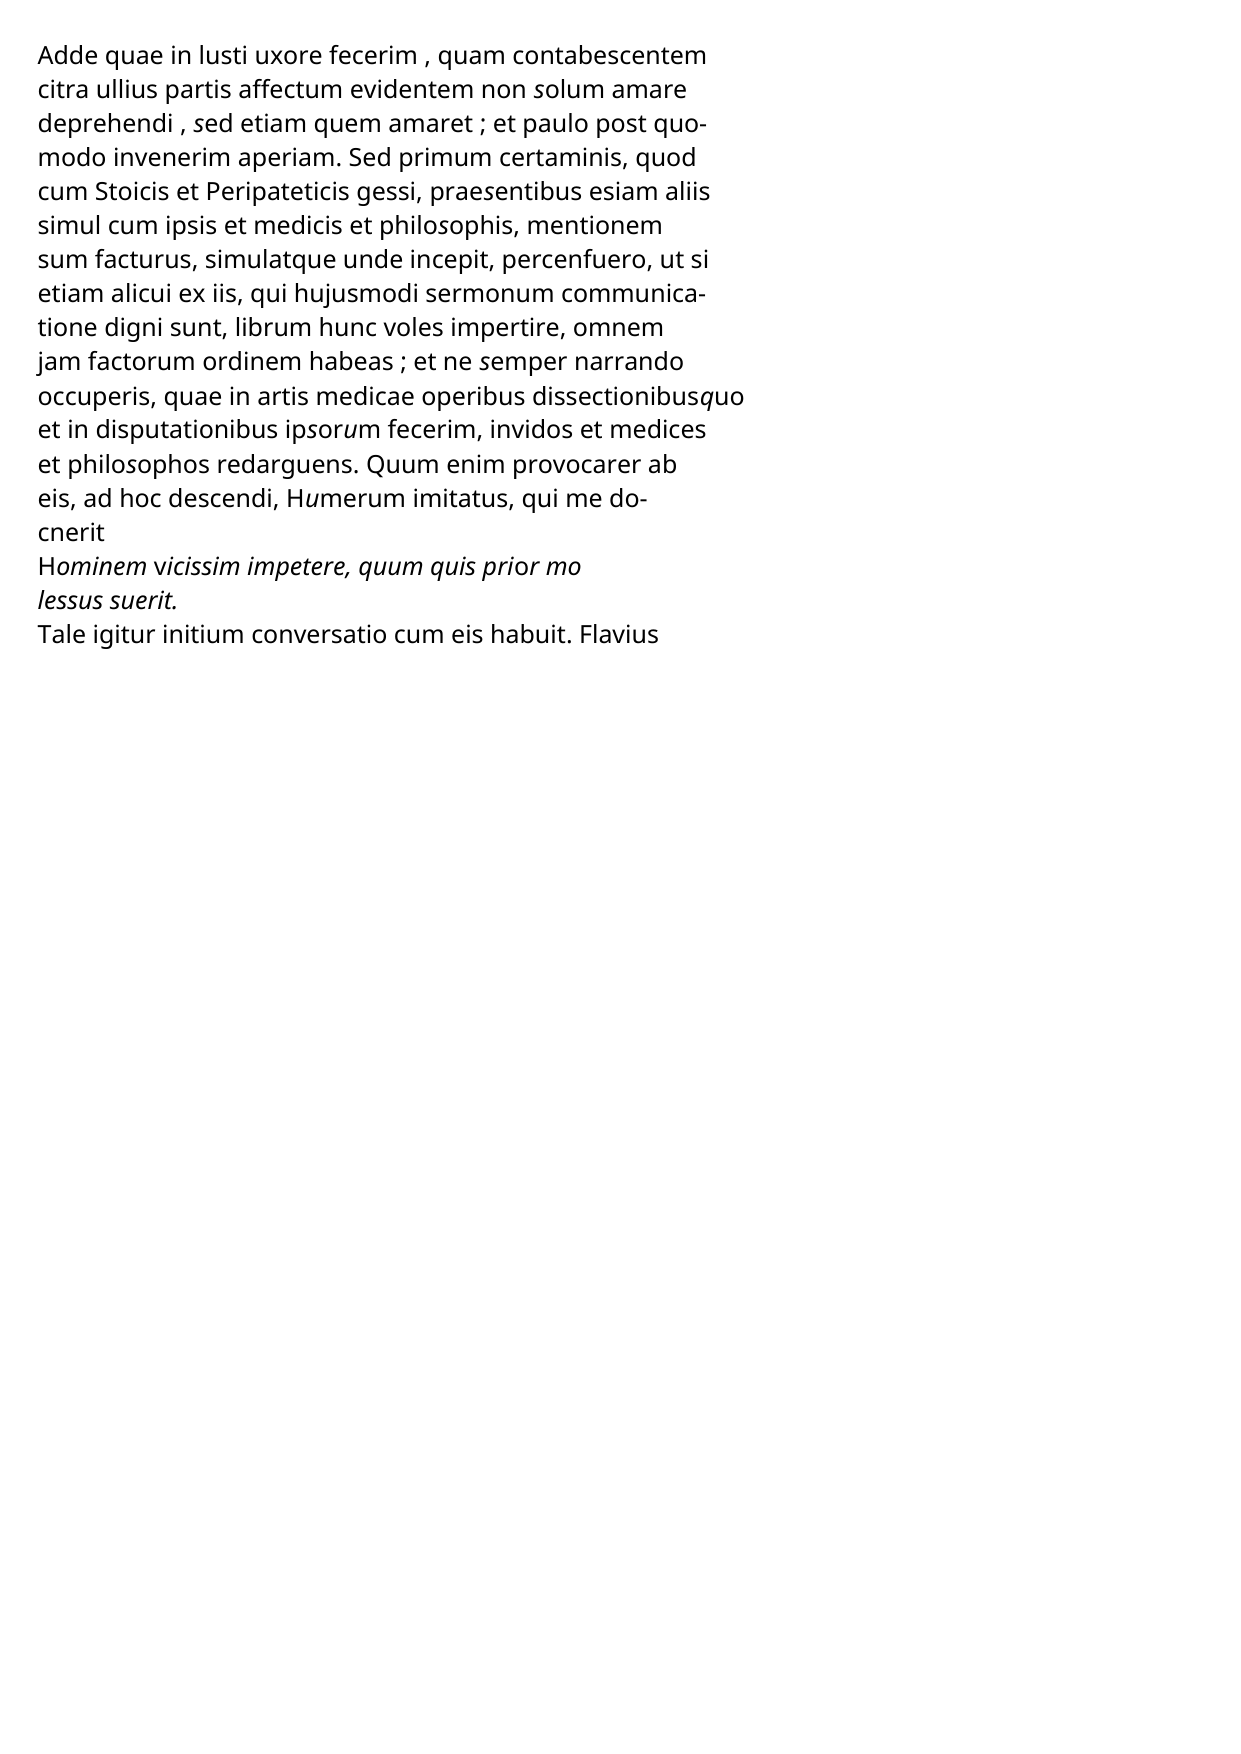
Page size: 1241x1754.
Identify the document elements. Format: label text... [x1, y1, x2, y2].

text Tale igitur initium conversatio cum eis habuit. Flavius [37, 617, 1203, 651]
text Adde quae in lusti uxore fecerim , quam contabescentem citra ullius partis affectum evidentem non solum amare deprehendi , sed etiam quem amaret ; et paulo post quo- modo invenerim aperiam. Sed primum certaminis, quod cum Stoicis et Peripateticis gessi, praesentibus esiam aliis simul cum ipsis et medicis et philosophis, mentionem sum facturus, simulatque unde incepit, percenfuero, ut si etiam alicui ex iis, qui hujusmodi sermonum communica- tione digni sunt, librum hunc voles impertire, omnem jam factorum ordinem habeas ; et ne semper narrando occuperis, quae in artis medicae operibus dissectionibusquο et in disputationibus ipsorum fecerim, invidos et medices et philosophos redarguens. Quum enim provocarer ab eis, ad hoc descendi, Humerum imitatus, qui me do- cnerit [37, 37, 1203, 548]
text Hominem vicissim impetere, quum quis prior mo lessus suerit. [37, 548, 1203, 617]
